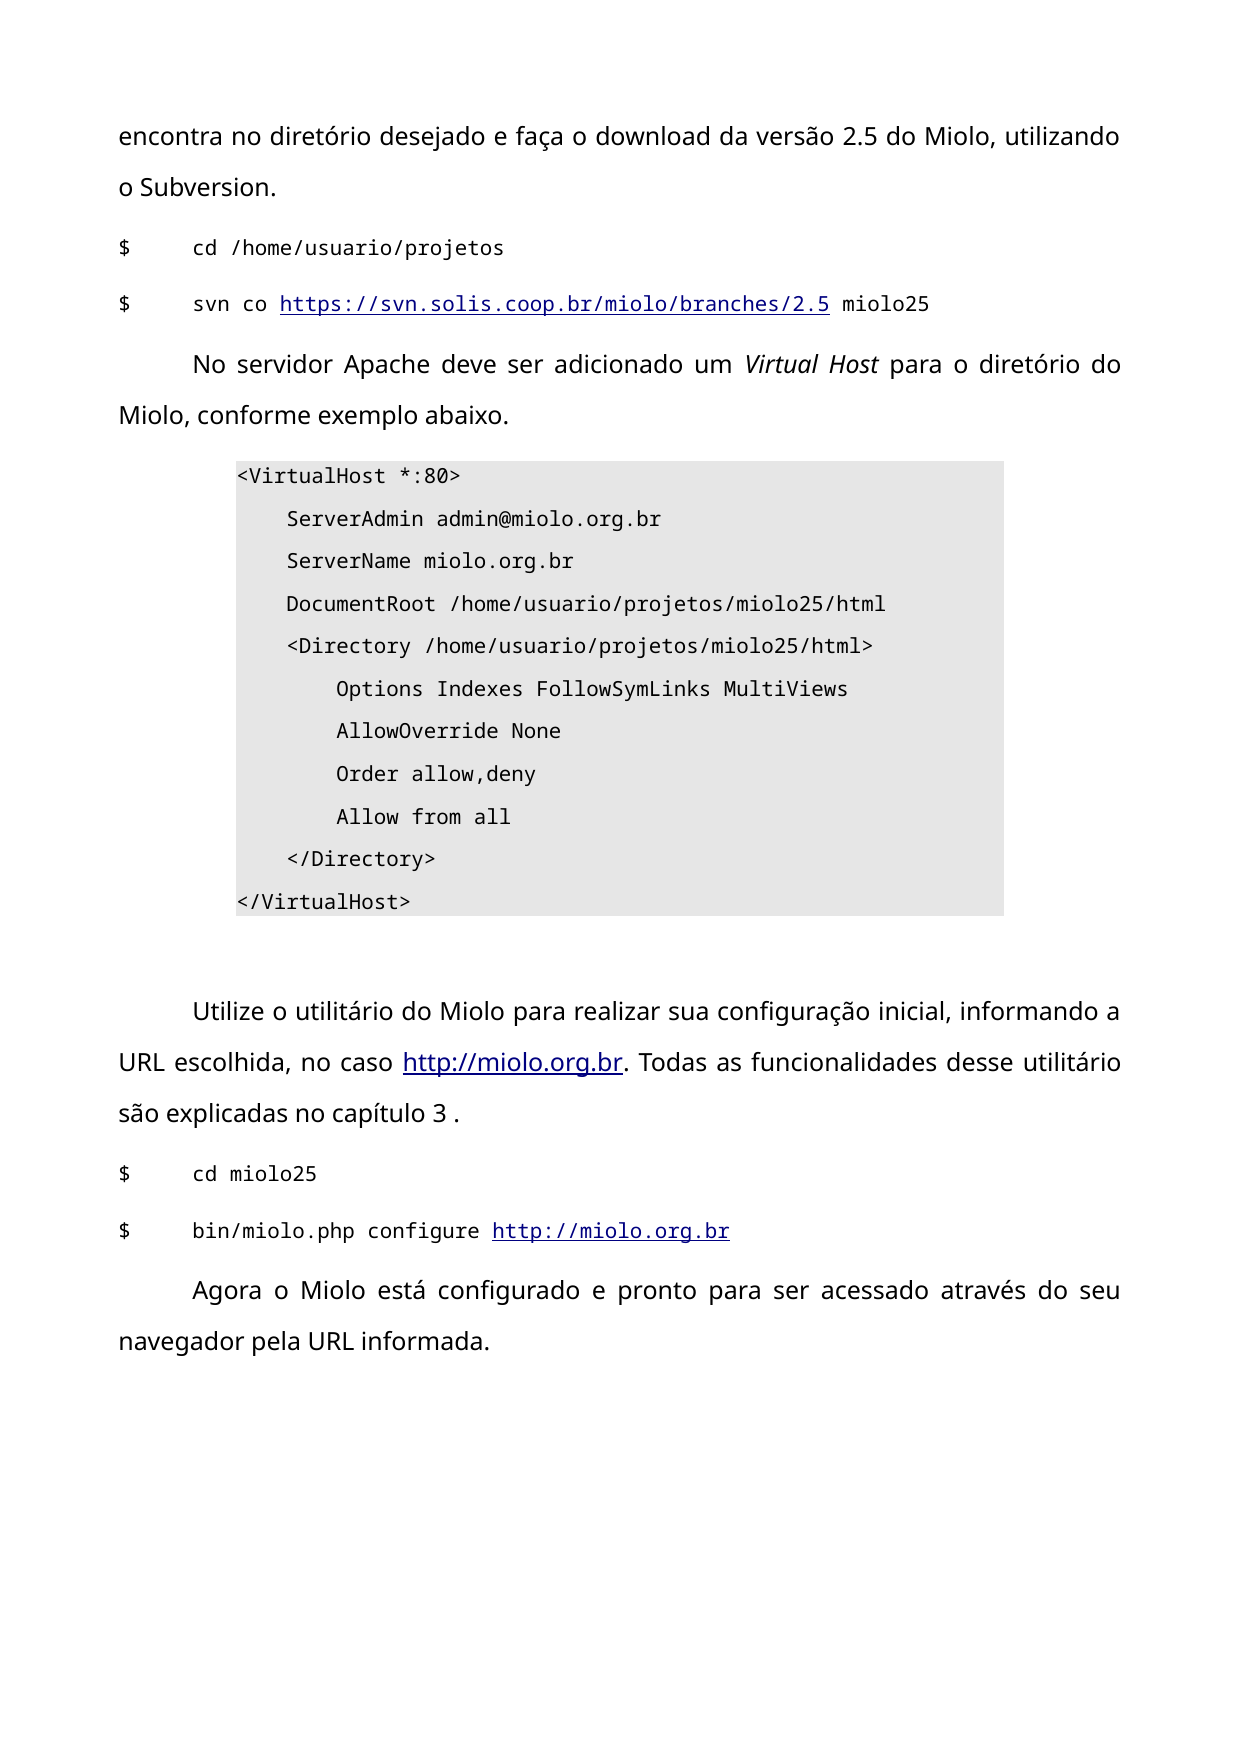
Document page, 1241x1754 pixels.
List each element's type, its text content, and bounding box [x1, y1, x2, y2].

text Options Indexes FollowSymLinks MultiViews [236, 674, 1004, 702]
list cd miolo25 [118, 1159, 1122, 1187]
text Order allow,deny [236, 759, 1004, 788]
text No servidor Apache deve ser adicionado um Virtual Host para o diretório do Miolo, conforme exemplo abaixo. [118, 346, 1122, 432]
text Allow from all [236, 802, 1004, 830]
text Utilize o utilitário do Miolo para realizar sua configuração inicial, informando a URL escolhida, no caso http://miolo.org.br. Todas as funcionalidades desse utilitário são explicadas no capítulo 3 . [118, 993, 1122, 1129]
list bin/miolo.php configure http://miolo.org.br [118, 1216, 1122, 1244]
text </VirtualHost> [236, 887, 1004, 916]
text DocumentRoot /home/usuario/projetos/miolo25/html [236, 589, 1004, 617]
text ServerAdmin admin@miolo.org.br [236, 504, 1004, 532]
list cd /home/usuario/projetos [118, 233, 1122, 261]
text Agora o Miolo está configurado e pronto para ser acessado através do seu navegador pela URL informada. [118, 1273, 1122, 1358]
text <Directory /home/usuario/projetos/miolo25/html> [236, 631, 1004, 660]
text <VirtualHost *:80> [236, 461, 1004, 489]
text AllowOverride None [236, 717, 1004, 745]
text ServerName miolo.org.br [236, 546, 1004, 575]
list svn co https://svn.solis.coop.br/miolo/branches/2.5 miolo25 [118, 289, 1122, 318]
text </Directory> [236, 844, 1004, 873]
text encontra no diretório desejado e faça o download da versão 2.5 do Miolo, utilizando o Subversion. [118, 118, 1122, 203]
